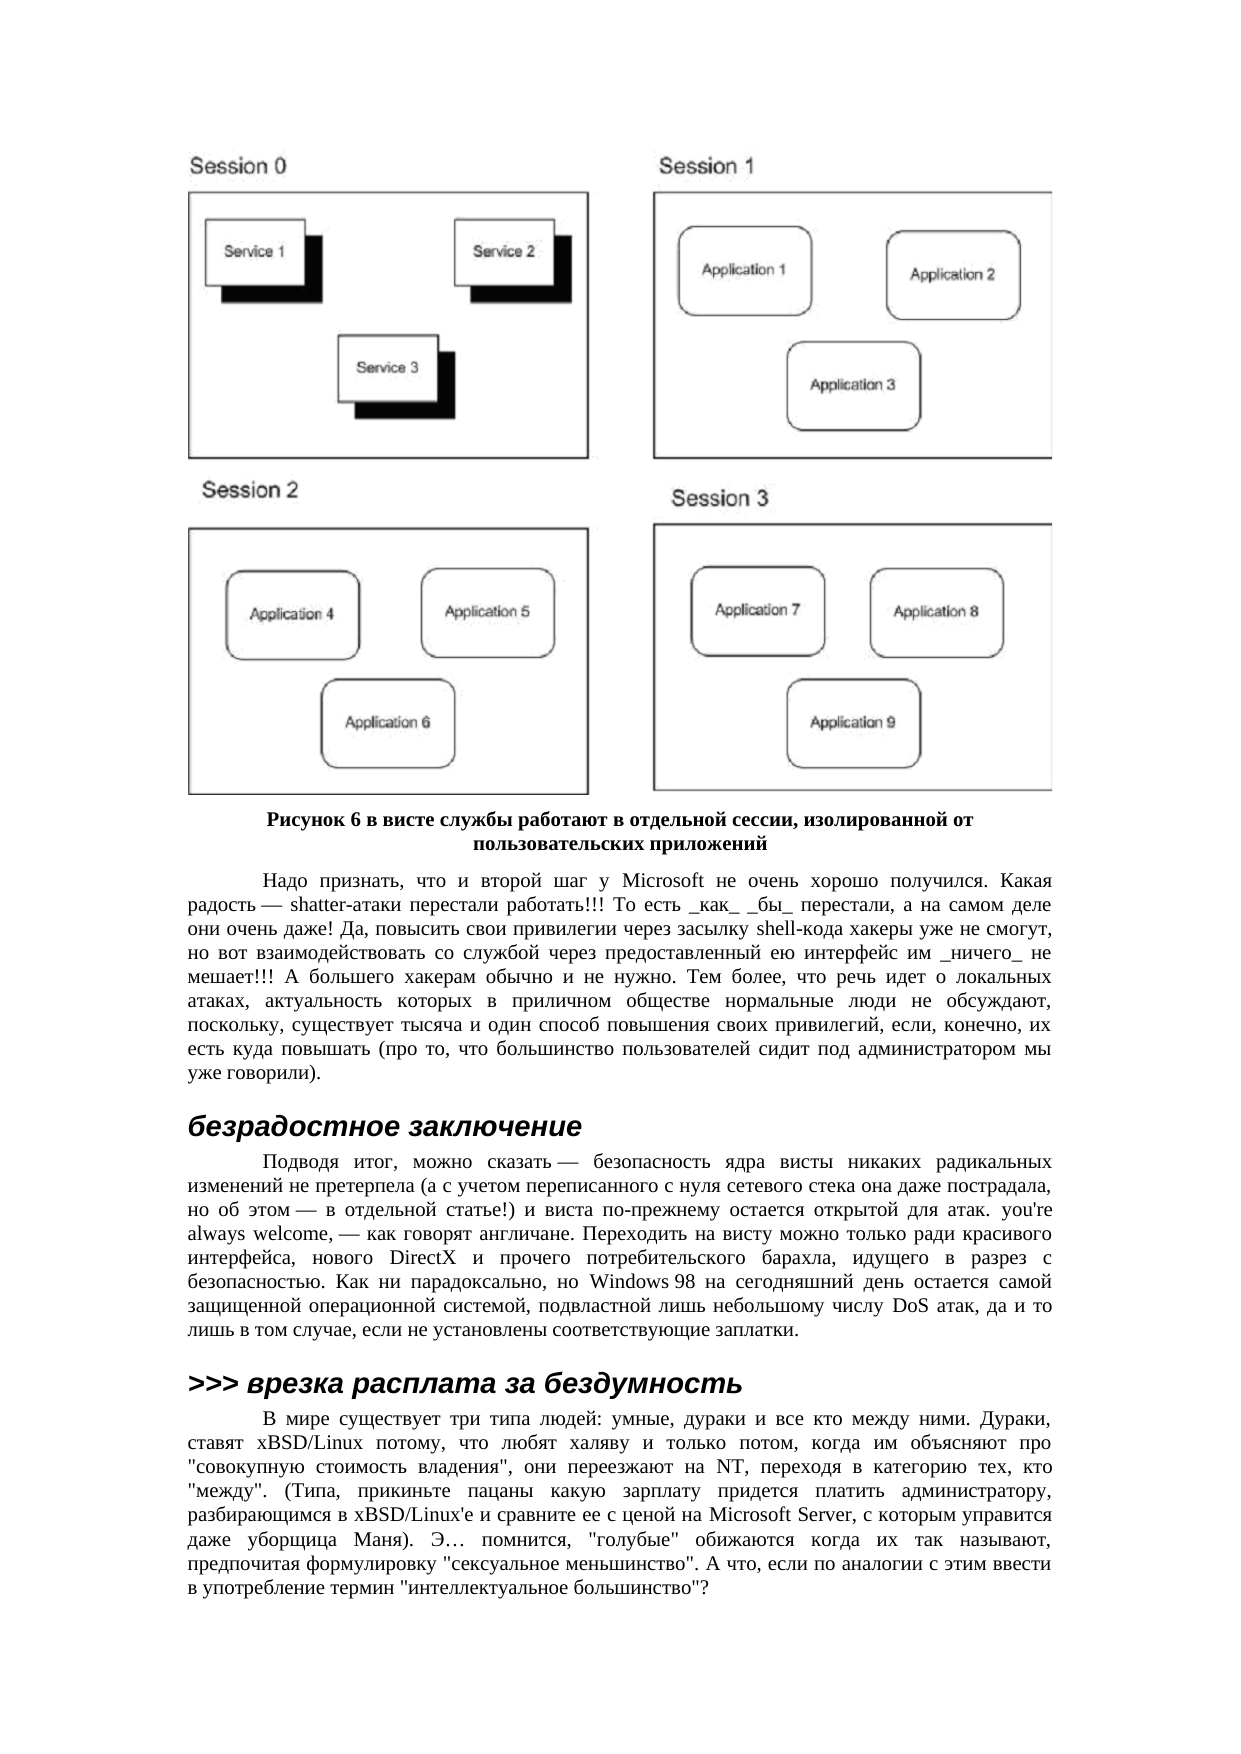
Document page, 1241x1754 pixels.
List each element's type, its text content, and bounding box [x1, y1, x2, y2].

subtitle безрадостное заключение [187, 1109, 1053, 1143]
text Надо признать, что и второй шаг у Microsoft не очень хорошо получился. Какая радость — shatter-атаки перестали работать!!! То есть _как_ _бы_ перестали, а на самом деле они очень даже! Да, повысить свои привилегии через засылку shell-кода хакеры уже не смогут, но вот взаимодействовать со службой через предоставленный ею интерфейс им _ничего_ не мешает!!! А большего хакерам обычно и не нужно. Тем более, что речь идет о локальных атаках, актуальность которых в приличном обществе нормальные люди не обсуждают, поскольку, существует тысяча и один способ повышения своих привилегий, если, конечно, их есть куда повышать (про то, что большинство пользователей сидит под администратором мы уже говорили). [187, 867, 1053, 1084]
subtitle >>> врезка расплата за бездумность [187, 1366, 1053, 1400]
text В мире существует три типа людей: умные, дураки и все кто между ними. Дураки, ставят xBSD/Linux потому, что любят халяву и только потом, когда им объясняют про "совокупную стоимость владения", они переезжают на NT, переходя в категорию тех, кто "между". (Типа, прикиньте пацаны какую зарплату придется платить администратору, разбирающимся в xBSD/Linux'е и сравните ее с ценой на Microsoft Server, с которым управится даже уборщица Маня). Э… помнится, "голубые" обижаются когда их так называют, предпочитая формулировку "сексуальное меньшинство". А что, если по аналогии с этим ввести в употребление термин "интеллектуальное большинство"? [187, 1406, 1053, 1599]
picture [188, 150, 1053, 795]
text Рисунок 6 в висте службы работают в отдельной сессии, изолированной от пользовательских приложений [187, 807, 1053, 855]
text Подводя итог, можно сказать — безопасность ядра висты никаких радикальных изменений не претерпела (а с учетом переписанного с нуля сетевого стека она даже пострадала, но об этом — в отдельной статье!) и виста по-прежнему остается открытой для атак. you're always welcome, — как говорят англичане. Переходить на висту можно только ради красивого интерфейса, нового DirectX и прочего потребительского барахла, идущего в разрез с безопасностью. Как ни парадоксально, но Windows 98 на сегодняшний день остается самой защищенной операционной системой, подвластной лишь небольшому числу DoS атак, да и то лишь в том случае, если не установлены соответствующие заплатки. [187, 1149, 1053, 1341]
